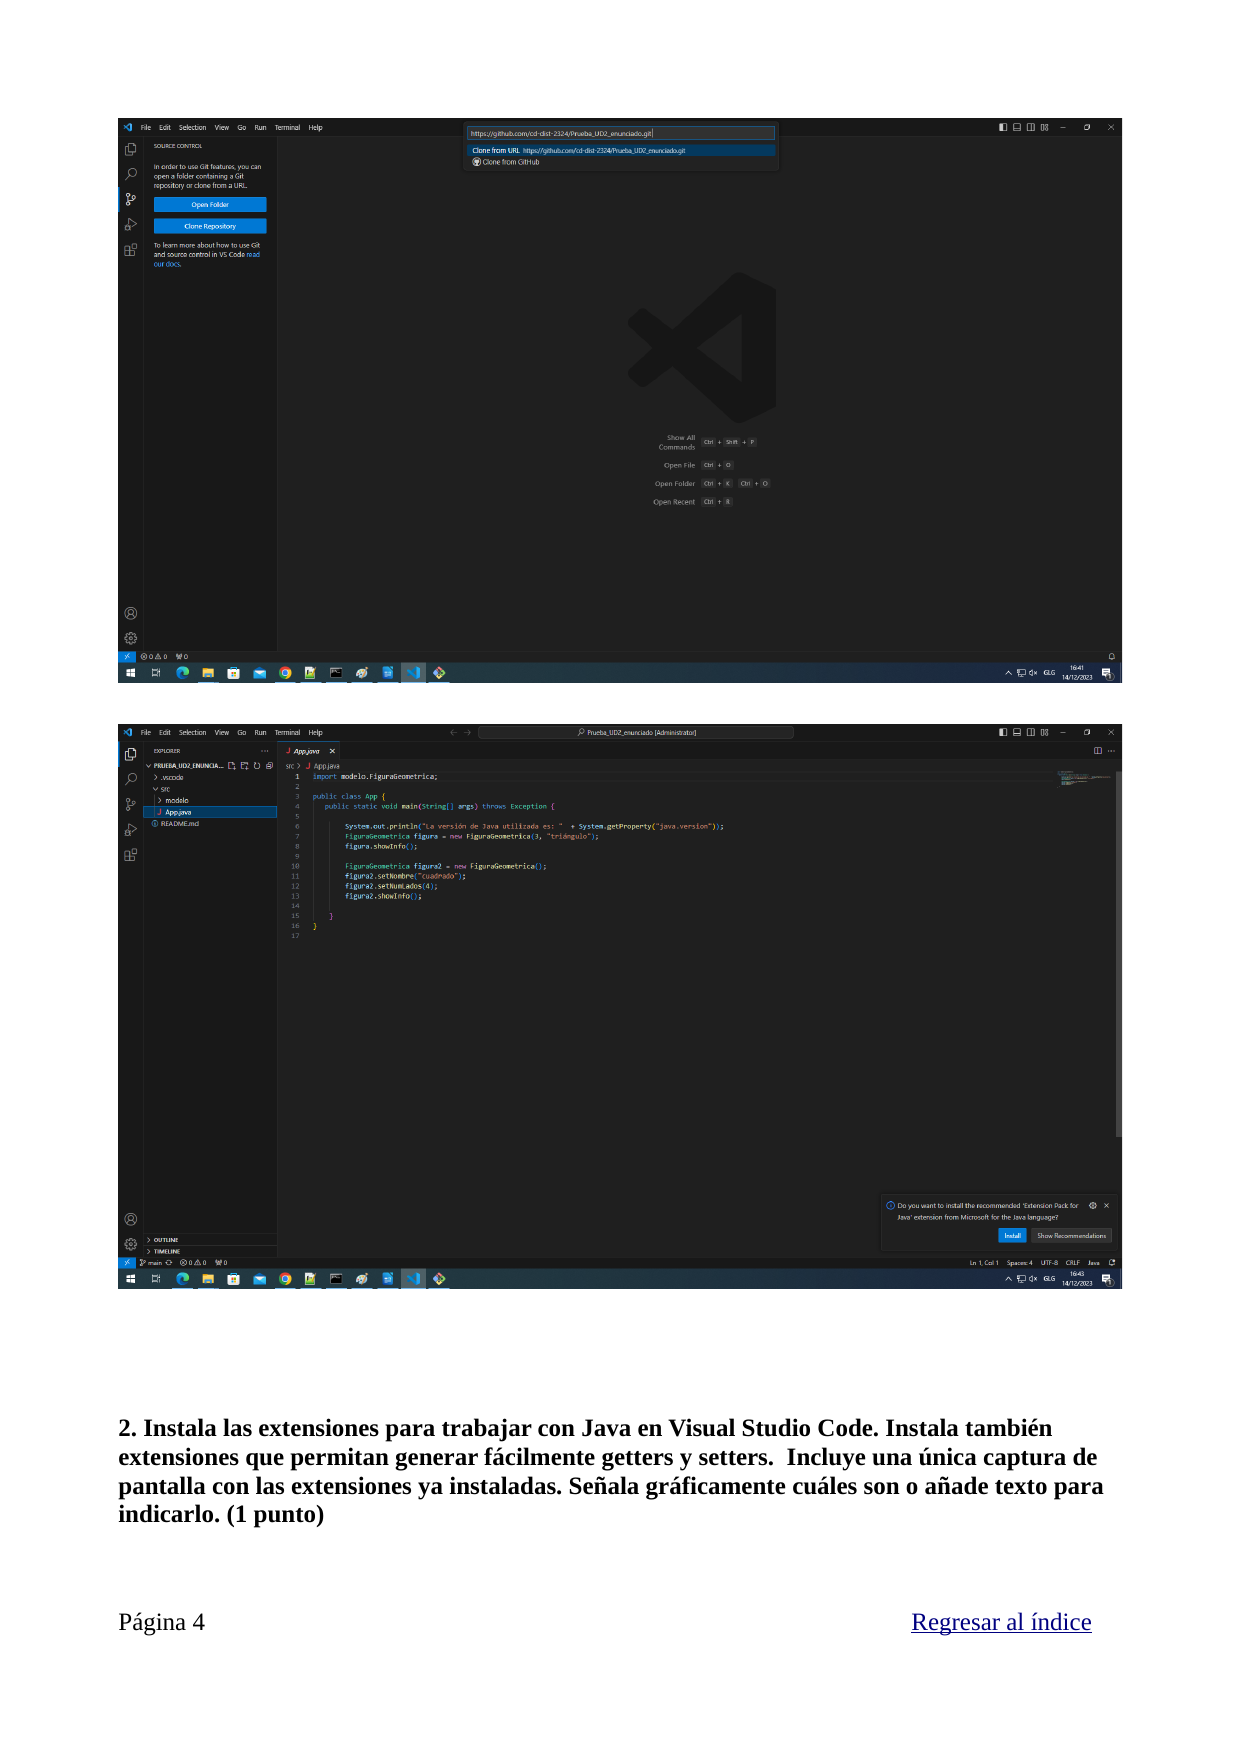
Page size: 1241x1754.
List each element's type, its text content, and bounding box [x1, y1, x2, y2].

subtitle 2. Instala las extensiones para trabajar con Java en Visual Studio Code. Instala también extensiones que permitan generar fácilmente getters y setters. Incluye una única captura de pantalla con las extensiones ya instaladas. Señala gráficamente cuáles son o añade texto para indicarlo. (1 punto) [118, 1413, 1122, 1528]
picture [118, 118, 1123, 683]
picture [118, 724, 1123, 1289]
